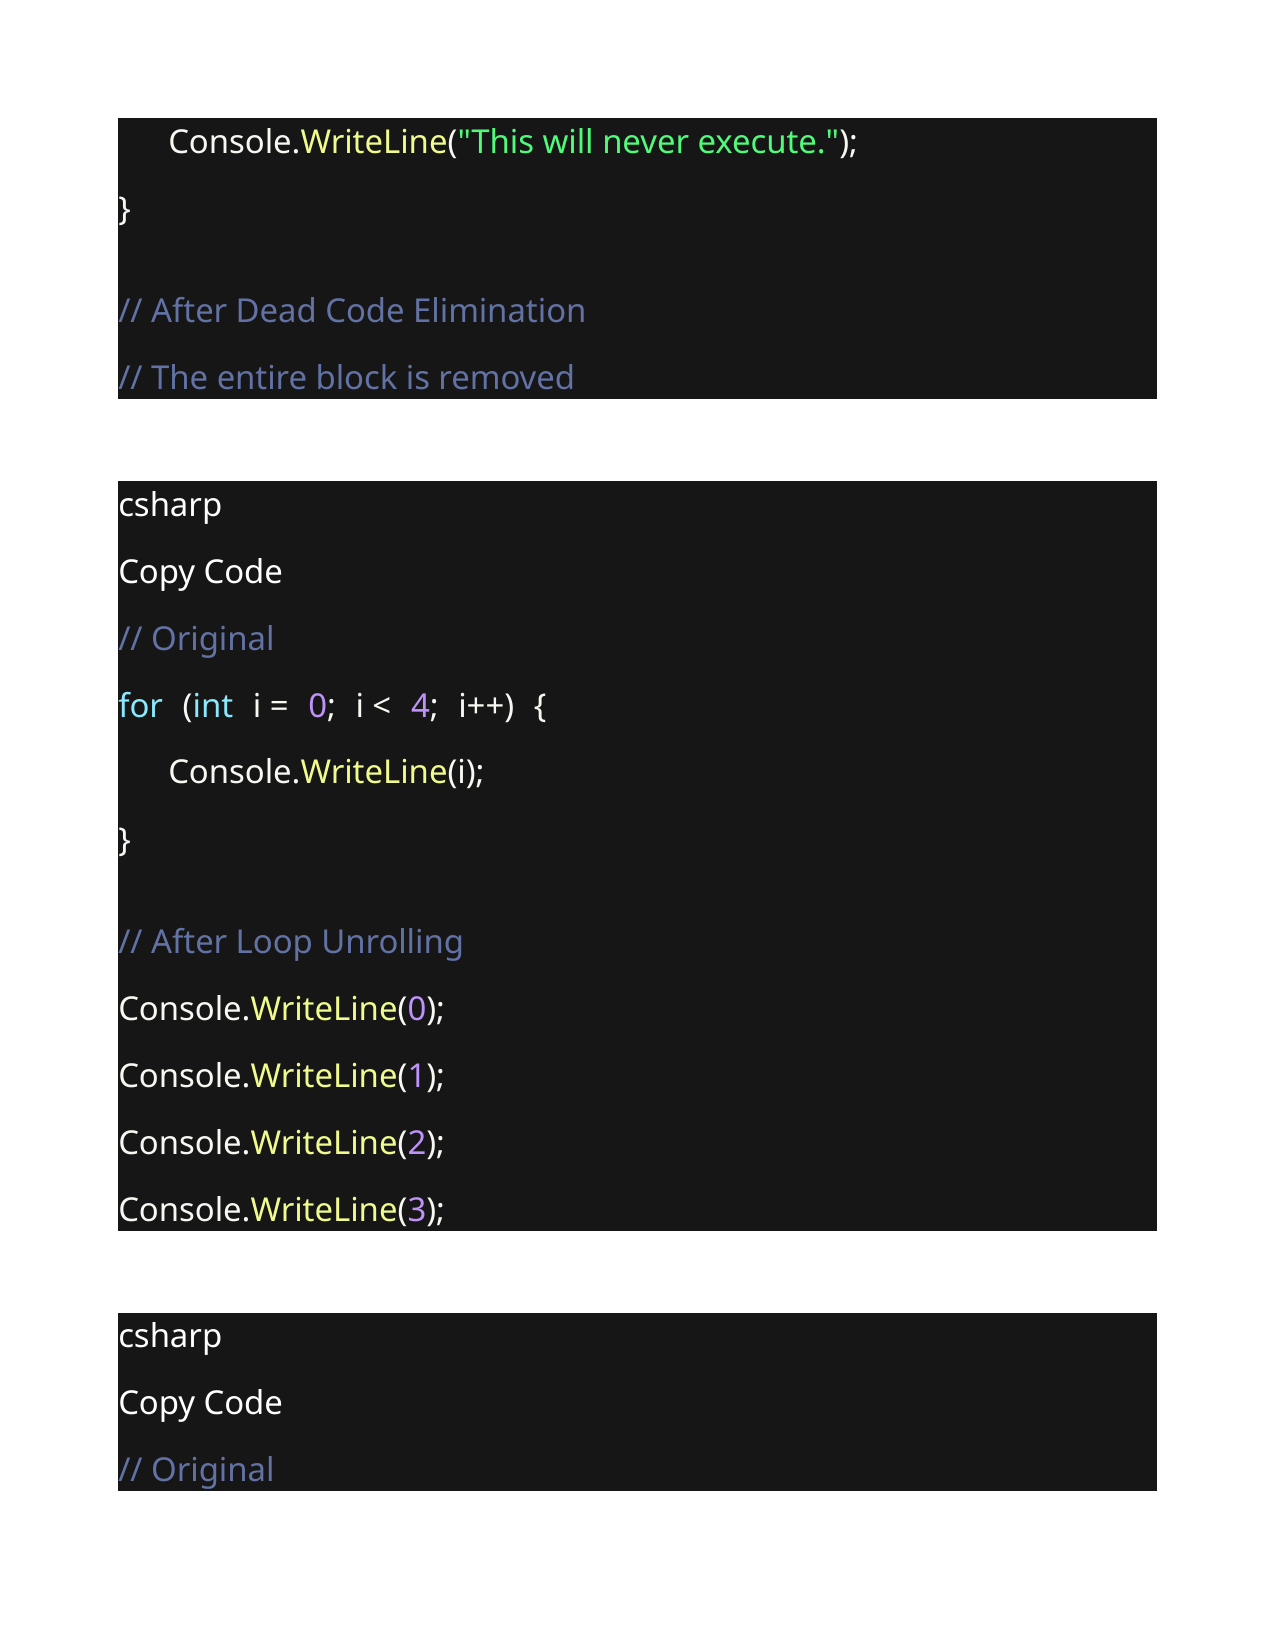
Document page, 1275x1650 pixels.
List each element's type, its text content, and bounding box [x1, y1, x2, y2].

subtitle 5. Common Subexpression Elimination [118, 1253, 1157, 1293]
text // After Loop Unrolling [118, 918, 1157, 963]
text Console.WriteLine(i); [118, 749, 1157, 793]
text csharp [118, 1313, 1157, 1357]
text Console.WriteLine("This will never execute."); [118, 118, 1157, 163]
text // Original [118, 615, 1157, 659]
text // Original [118, 1447, 1157, 1491]
text } [118, 816, 1157, 861]
text // The entire block is removed [118, 354, 1157, 399]
subtitle 4. Loop Unrolling [118, 421, 1157, 461]
text Console.WriteLine(3); [118, 1186, 1157, 1231]
text for (int i = 0; i < 4; i++) { [118, 682, 1157, 727]
text Copy Code [118, 1379, 1157, 1424]
text Console.WriteLine(1); [118, 1052, 1157, 1097]
text csharp [118, 481, 1157, 526]
text // After Dead Code Elimination [118, 287, 1157, 332]
text Copy Code [118, 548, 1157, 593]
text Console.WriteLine(2); [118, 1119, 1157, 1164]
text Console.WriteLine(0); [118, 985, 1157, 1030]
text } [118, 185, 1157, 230]
